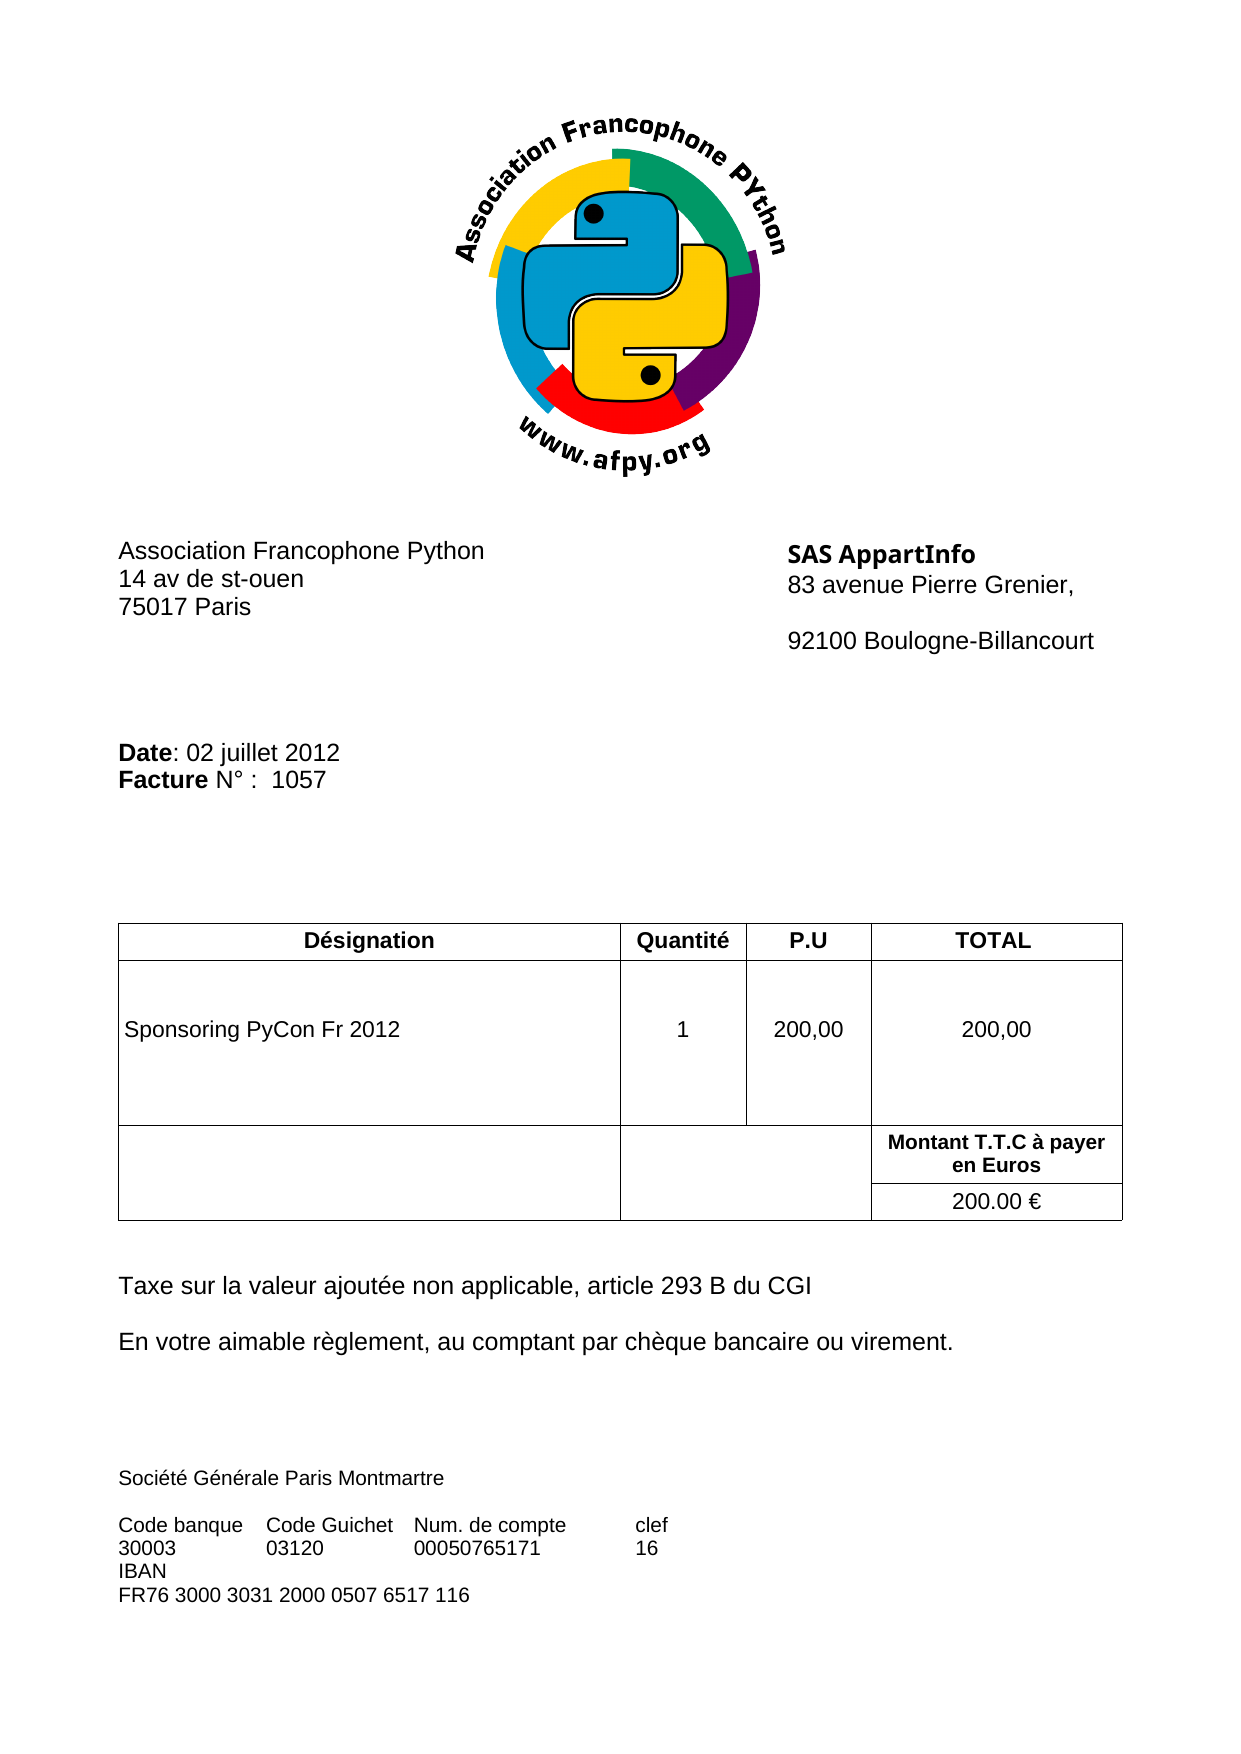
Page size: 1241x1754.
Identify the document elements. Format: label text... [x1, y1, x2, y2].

text En votre aimable règlement, au comptant par chèque bancaire ou virement. [118, 1327, 1122, 1355]
text 30003 03120 00050765171 16 [118, 1537, 1122, 1560]
table_cell 200,00 [747, 961, 871, 1125]
table_header Association Francophone Python 14 av de st-ouen 75017 Paris [118, 537, 535, 655]
table_cell 200,00 € [872, 1184, 1122, 1220]
table_header SAS AppartInfo 83 avenue Pierre Grenier, 92100 Boulogne-Billancourt [787, 537, 1122, 655]
text Code banque Code Guichet Num. de compte clef [118, 1513, 1122, 1537]
table_header P.U [747, 924, 871, 959]
text Facture N° : 1057 [118, 766, 1122, 794]
text Société Générale Paris Montmartre [118, 1467, 1122, 1490]
table_header Désignation [119, 924, 620, 959]
table_cell 1 [621, 961, 746, 1125]
table_cell Sponsoring PyCon Fr 2012 [119, 961, 620, 1125]
text Date: 02 juillet 2012 [118, 738, 1122, 766]
table_cell 200,00 [872, 961, 1122, 1125]
text IBAN [118, 1560, 1122, 1583]
table_header Quantité [621, 924, 746, 959]
table_header Montant T.T.C à payer en Euros [872, 1126, 1122, 1183]
table_header [621, 1126, 871, 1220]
table_header [119, 1126, 620, 1220]
table_header TOTAL [872, 924, 1122, 959]
table_header [535, 537, 787, 655]
text Taxe sur la valeur ajoutée non applicable, article 293 B du CGI [118, 1272, 1122, 1299]
picture [455, 118, 785, 477]
text FR76 3000 3031 2000 0507 6517 116 [118, 1583, 1122, 1606]
